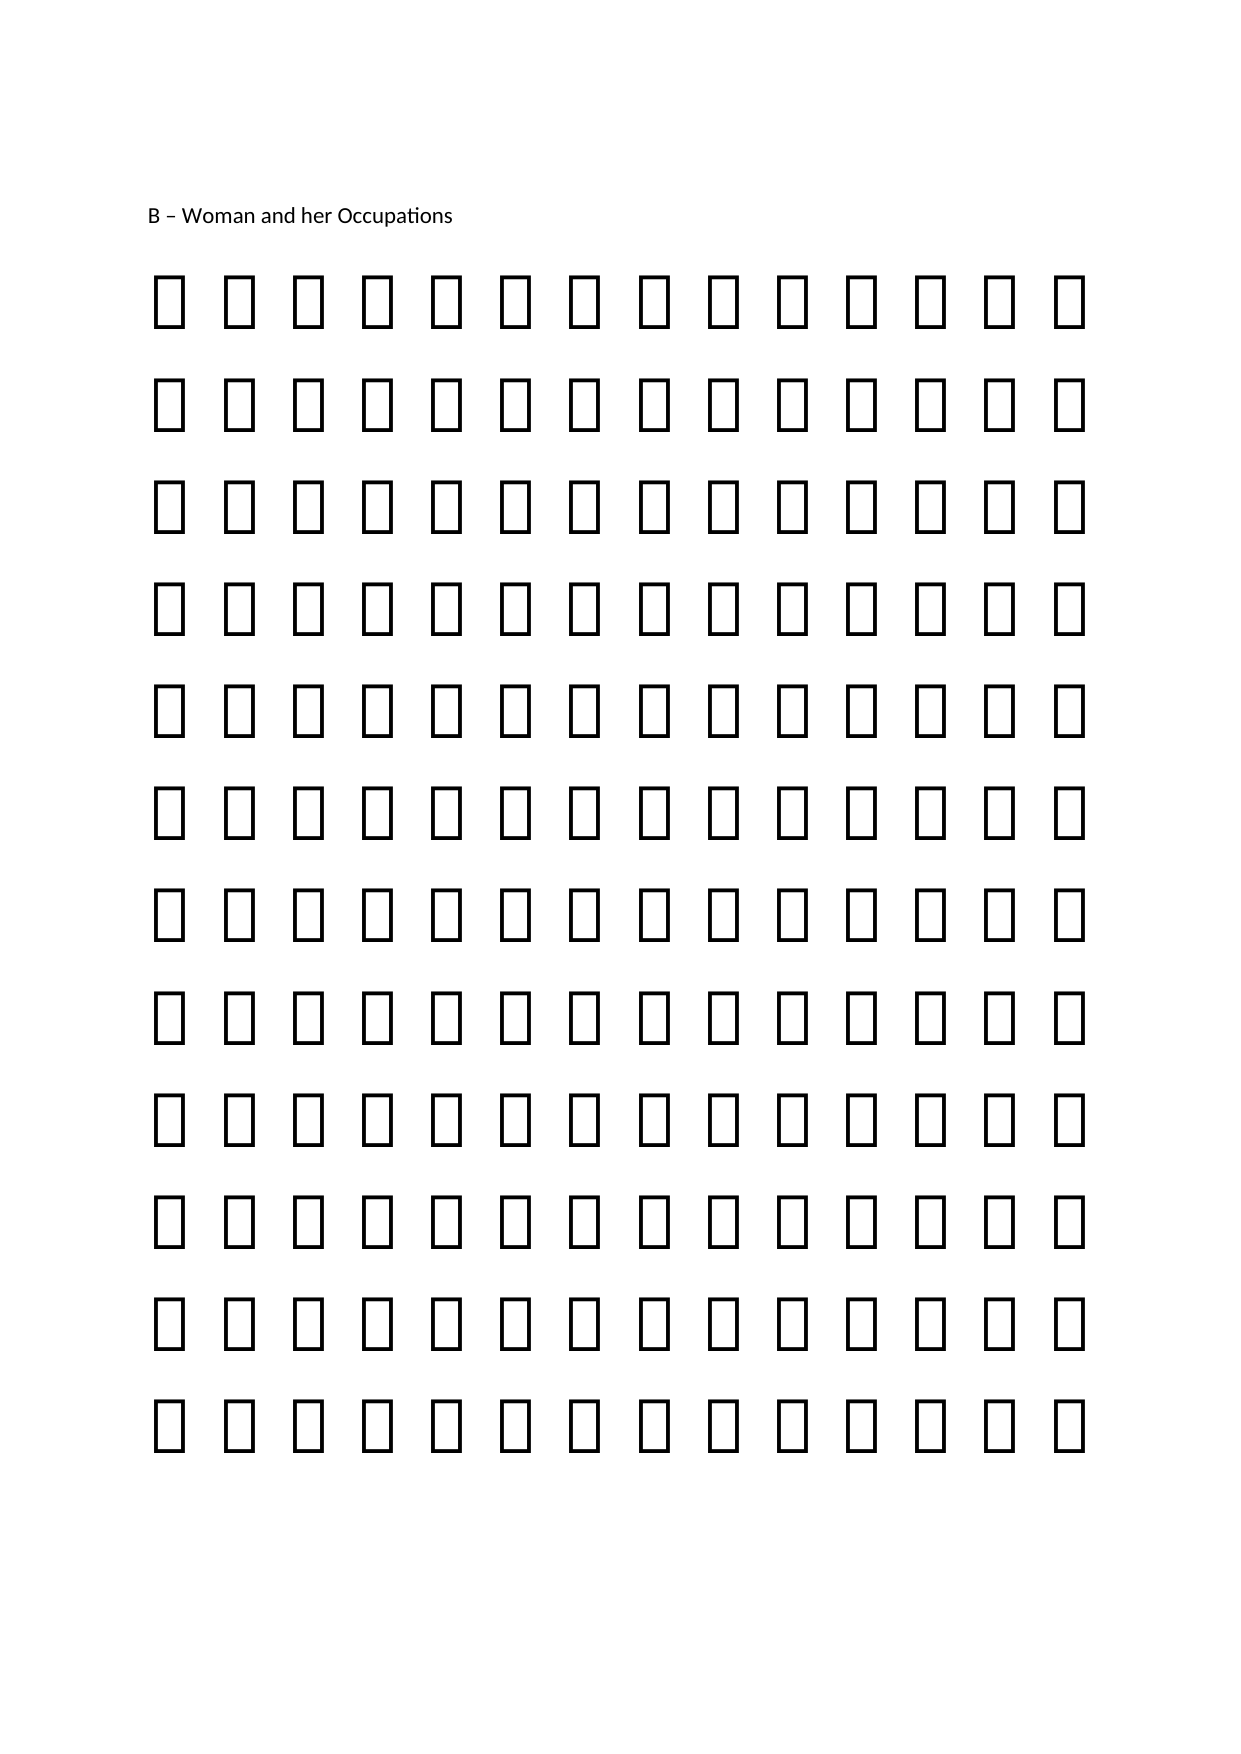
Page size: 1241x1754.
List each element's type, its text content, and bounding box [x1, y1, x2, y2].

text B – Woman and her Occupations [148, 201, 1092, 229]
text 󳍔 󳍕 󳍖 󳍗 󳍘 󳍙 󳍚 󳍛 󳍜 󳍝 󳍞 󳍟 󳍠 󳍡 󳍢 󳍣 󳍤 󳍥 󳍦 󳍧 󳍨 󳍩 󳍪 󳍫 󳍬 󳍭 󳍮 󳍯 󳍰 󳍱 󳍲 󳍳 󳍴 󳍵 󳍶 󳍷 󳍸 󳍹 󳍺 󳍻 󳍼 󳍽 󳍾 󳍿 󳎀 󳎁 󳎂 󳎃 󳎄 󳎅 󳎆 󳎇 󳎈 󳎉 󳎊 󳎋 󳎌 󳎍 󳎎 󳎏 󳎐 󳎑 󳎒 󳎓 󳎔 󳎕 󳎖 󳎗 󳎘 󳎙 󳎚 󳎛 󳎜 󳎝 󳎞 󳎟 󳎠 󳎡 󳎢 󳎣 󳎤 󳎥 󳎦 󳎧 󳎨 󳎩 󳎪 󳎫 󳎬 󳎭 󳎮 󳎯 󳎰 󳎱 󳎲 󳎳 󳎴 󳎵 󳎶 󳎷 󳎸 󳎹 󳎺 󳎻 󳎼 󳎽 󳎾 󳎿 󳏀 󳏁 󳏂 󳏃 󳏄 󳏅 󳏆 󳏇 󳏈 󳏉 󳏊 󳏋 󳏌 󳏍 󳏎 󳏏 󳏐 󳏑 󳏒 󳏓 󳏔 󳏕 󳏖 󳏗 󳏘 󳏙 󳏚 󳏛 󳏜 󳏝 󳏞 󳏟 󳏠 󳏡 󳏢 󳏣 󳏤 󳏥 󳏦 󳏧 󳏨 󳏩 󳏪 󳏫 󳏬 󳏭 󳏮 󳏯 󳏰 󳏱 󳏲 󳏳 󳏴 󳏵 󳏶 󳏷 󳏸 󳏹 󳏺 󳏻 [148, 249, 1092, 1476]
